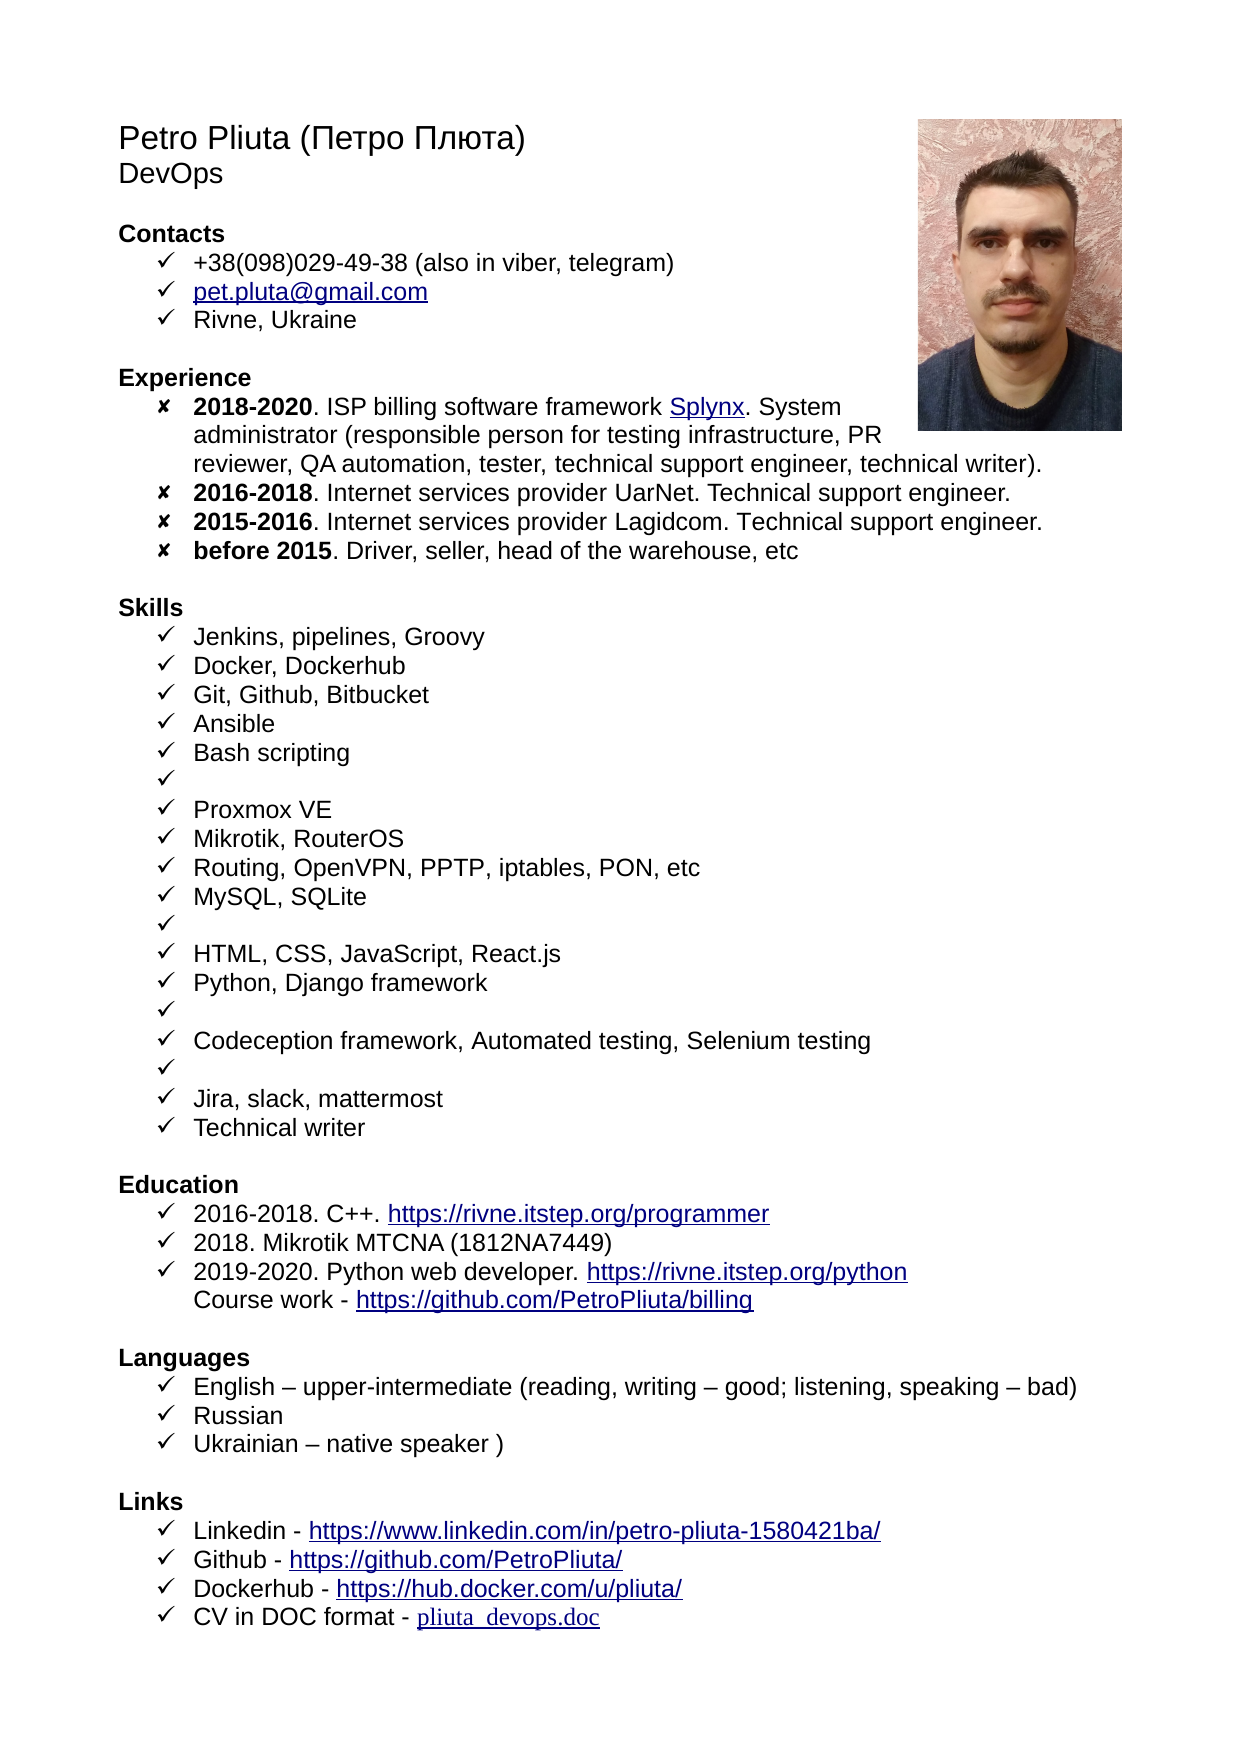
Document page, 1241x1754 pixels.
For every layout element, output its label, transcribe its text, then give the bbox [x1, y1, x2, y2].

list 2015-2016. Internet services provider Lagidcom. Technical support engineer. [156, 507, 1122, 536]
list +38(098)029-49-38 (also in viber, telegram) [156, 248, 917, 276]
text Education [118, 1170, 1122, 1199]
list Docker, Dockerhub [156, 651, 1122, 680]
list CV in DOC format - pliuta_devops.doc [156, 1602, 1122, 1631]
list before 2015. Driver, seller, head of the warehouse, etc [156, 536, 1122, 564]
list Jira, slack, mattermost [156, 1084, 1122, 1113]
list Rivne, Ukraine [156, 305, 917, 334]
list 2016-2018. Internet services provider UarNet. Technical support engineer. [156, 478, 1122, 507]
list 2018-2020. ISP billing software framework Splynx. System administrator (responsible person for testing infrastructure, PR reviewer, QA automation, tester, technical support engineer, technical writer). [156, 392, 1122, 478]
list Codeception framework, Automated testing, Selenium testing [156, 1026, 1122, 1055]
text Links [118, 1487, 1122, 1516]
list English – upper-intermediate (reading, writing – good; listening, speaking – bad) [156, 1372, 1122, 1401]
list Technical writer [156, 1113, 1122, 1141]
text DevOps [118, 157, 917, 190]
list Ukrainian – native speaker ) [156, 1429, 1122, 1458]
text Experience [118, 363, 917, 392]
picture [917, 119, 1122, 431]
list Mikrotik, RouterOS [156, 824, 1122, 853]
text Skills [118, 593, 1122, 622]
list pet.pluta@gmail.com [156, 276, 917, 305]
list Linkedin - https://www.linkedin.com/in/petro-pliuta-1580421ba/ [156, 1516, 1122, 1545]
list 2018. Mikrotik MTCNA (1812NA7449) [156, 1228, 1122, 1257]
list Github - https://github.com/PetroPliuta/ [156, 1545, 1122, 1573]
list 2019-2020. Python web developer. https://rivne.itstep.org/python Course work - https://github.com/PetroPliuta/billing [156, 1257, 1122, 1314]
list 2016-2018. C++. https://rivne.itstep.org/programmer [156, 1199, 1122, 1228]
list HTML, CSS, JavaScript, React.js [156, 939, 1122, 968]
list Dockerhub - https://hub.docker.com/u/pliuta/ [156, 1573, 1122, 1602]
list Ansible [156, 709, 1122, 737]
list Proxmox VE [156, 795, 1122, 824]
list MySQL, SQLite [156, 882, 1122, 911]
list Jenkins, pipelines, Groovy [156, 622, 1122, 651]
text Contacts [118, 219, 917, 248]
list Python, Django framework [156, 968, 1122, 997]
text Petro Pliuta (Петро Плюта) [118, 118, 1122, 157]
list Git, Github, Bitbucket [156, 680, 1122, 709]
list Routing, OpenVPN, PPTP, iptables, PON, etc [156, 853, 1122, 882]
list Russian [156, 1401, 1122, 1429]
list Bash scripting [156, 737, 1122, 766]
text Languages [118, 1343, 1122, 1372]
